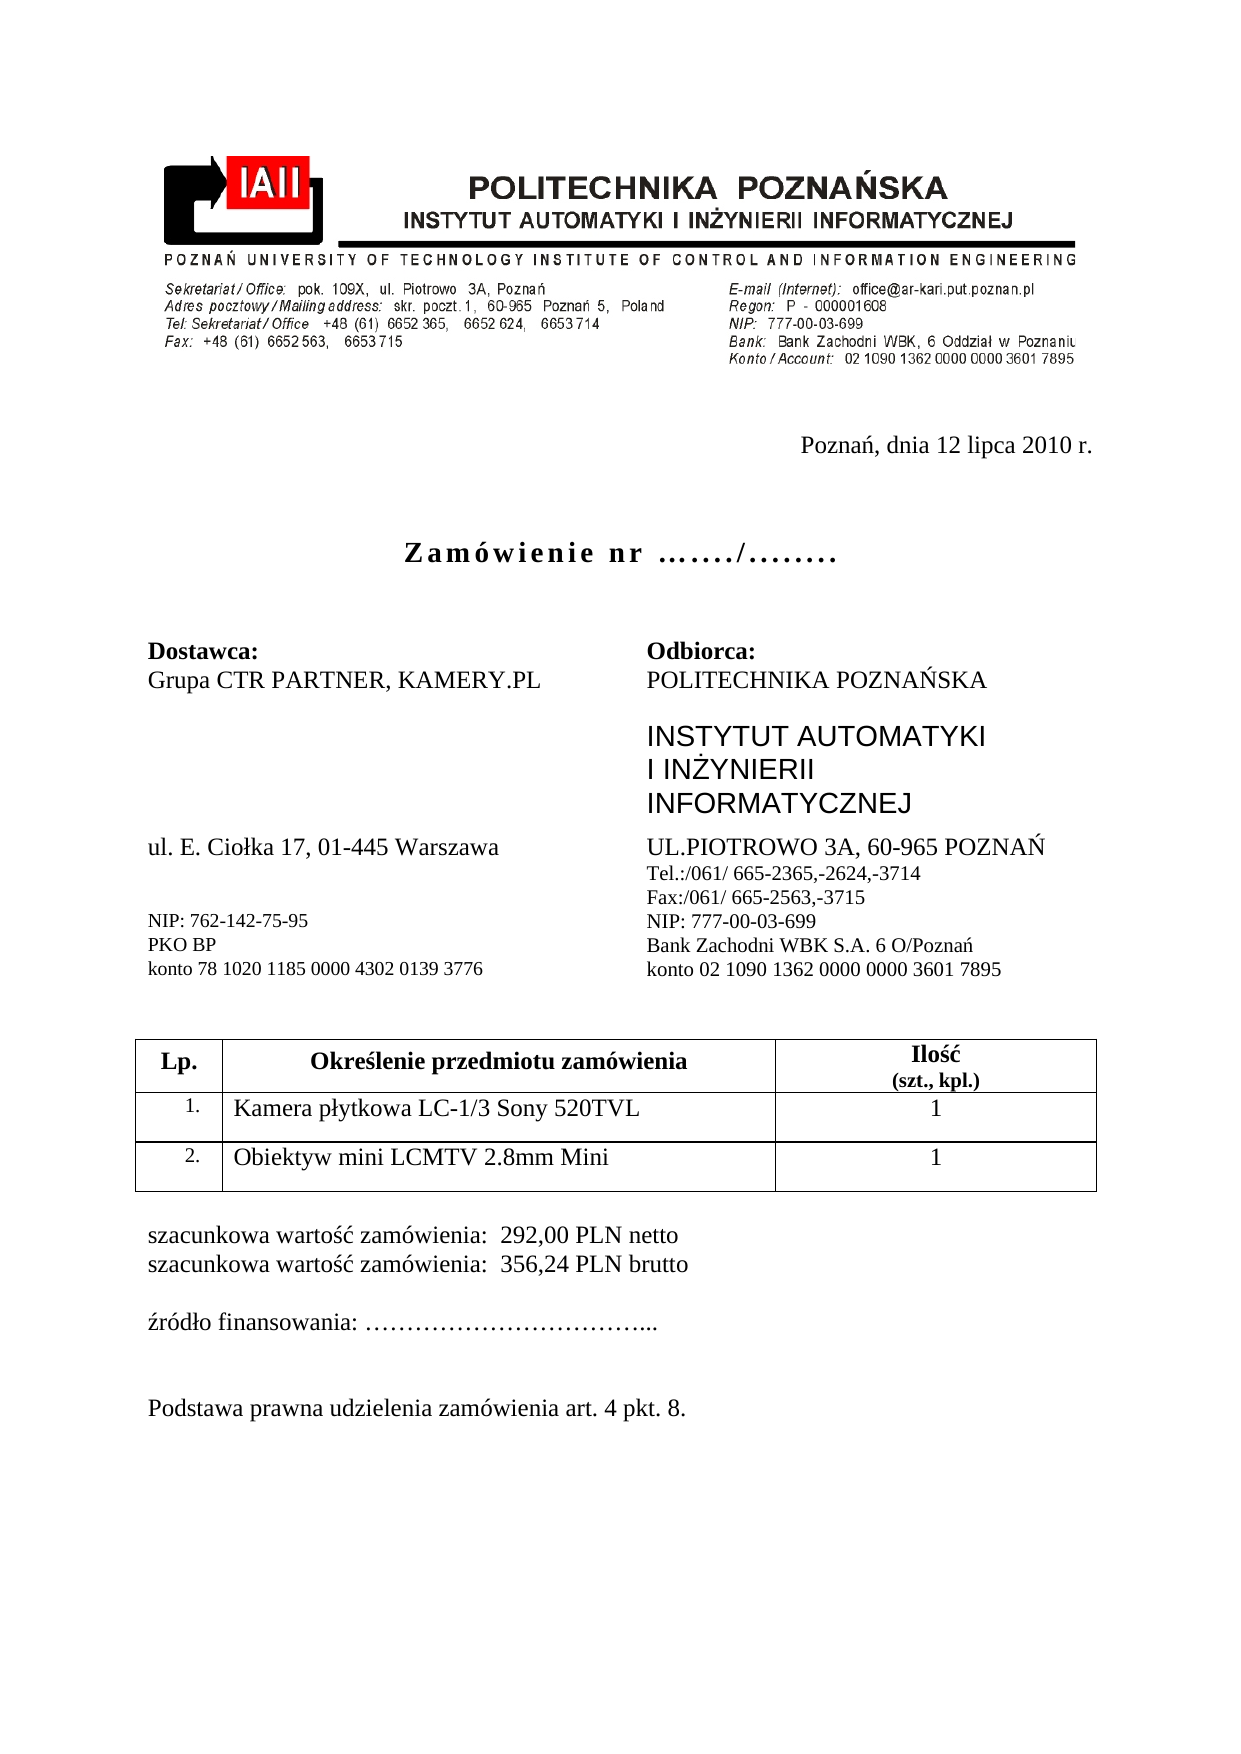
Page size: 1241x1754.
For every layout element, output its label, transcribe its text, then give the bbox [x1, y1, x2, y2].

table_cell NIP: 762-142-75-95 [136, 909, 635, 933]
table_cell [136, 694, 635, 832]
table_cell [136, 1093, 222, 1141]
table_header Dostawca: [136, 636, 635, 665]
table_cell INSTYTUT AUTOMATYKI I INŻYNIERII INFORMATYCZNEJ [635, 694, 1096, 832]
table_header Ilość (szt., kpl.) [776, 1040, 1096, 1092]
table_cell 1 [776, 1143, 1096, 1191]
text źródło finansowania: ……………………………... [148, 1307, 1092, 1335]
text szacunkowa wartość zamówienia: 356,24 PLN brutto [148, 1249, 1092, 1278]
text Podstawa prawna udzielenia zamówienia art. 4 pkt. 8. [148, 1393, 1092, 1422]
table_header Określenie przedmiotu zamówienia [223, 1040, 775, 1092]
text Poznań, dnia 12 lipca 2010 r. [148, 430, 1092, 459]
table_cell [136, 861, 635, 909]
table_cell [136, 1143, 222, 1191]
table_cell Grupa CTR PARTNER, KAMERY.PL [136, 665, 635, 694]
table_cell Obiektyw mini LCMTV 2.8mm Mini [223, 1143, 775, 1191]
table_cell POLITECHNIKA POZNAŃSKA [635, 665, 1096, 694]
text szacunkowa wartość zamówienia: 292,00 PLN netto [148, 1220, 1092, 1249]
table_header Lp. [136, 1040, 222, 1092]
picture [164, 156, 1076, 364]
table_cell ul. E. Ciołka 17, 01-445 Warszawa [136, 832, 635, 861]
table_cell Kamera płytkowa LC-1/3 Sony 520TVL [223, 1093, 775, 1141]
table_header Odbiorca: [635, 636, 1096, 665]
table_cell PKO BP [136, 933, 635, 957]
table_cell Tel.:/061/ 665-2365,-2624,-3714 Fax:/061/ 665-2563,-3715 [635, 861, 1096, 909]
table_cell Bank Zachodni WBK S.A. 6 O/Poznań [635, 933, 1096, 957]
table_cell konto 78 1020 1185 0000 4302 0139 3776 [136, 957, 635, 981]
table_cell 1 [776, 1093, 1096, 1141]
table_cell konto 02 1090 1362 0000 0000 3601 7895 [635, 957, 1096, 981]
table_cell UL.PIOTROWO 3A, 60-965 POZNAŃ [635, 832, 1096, 861]
text Zamówienie nr …..../........ [148, 536, 1092, 569]
table_cell NIP: 777-00-03-699 [635, 909, 1096, 933]
